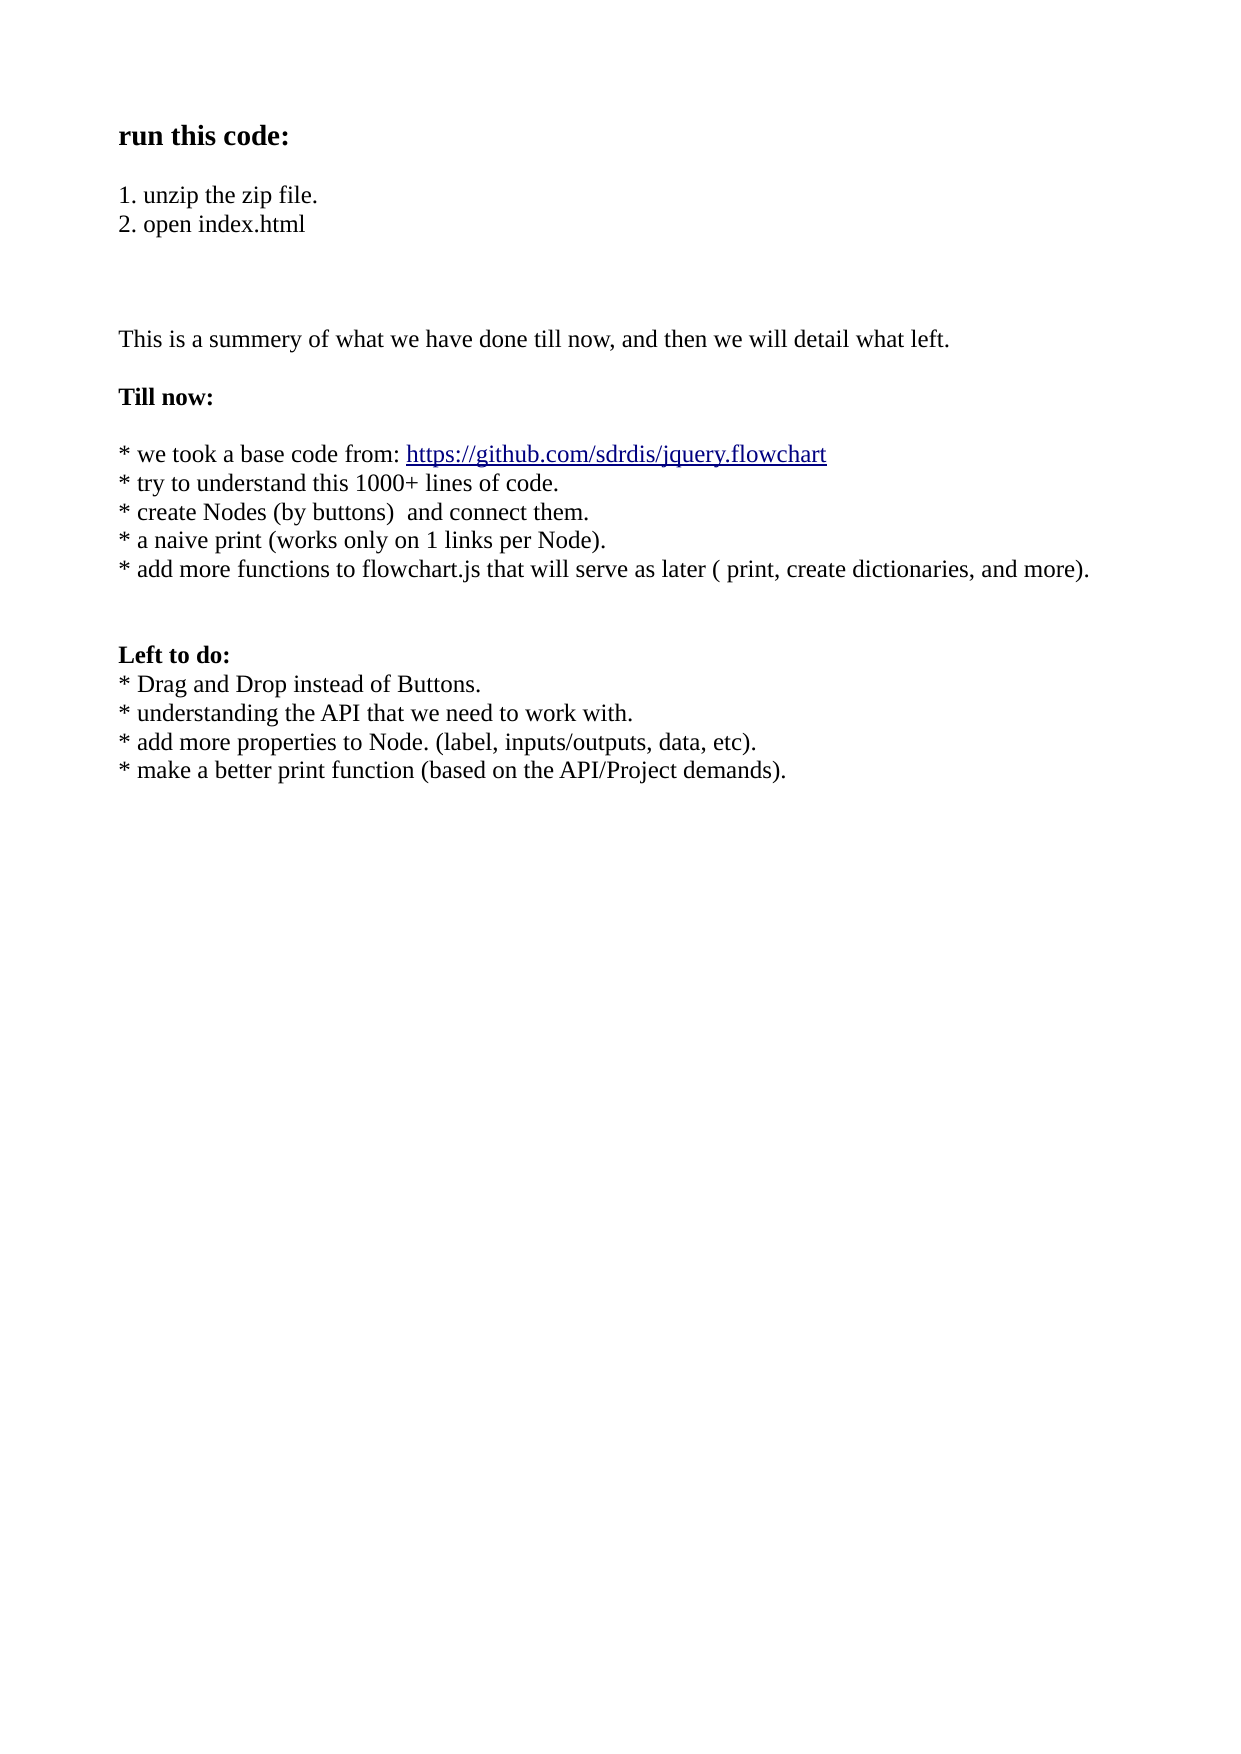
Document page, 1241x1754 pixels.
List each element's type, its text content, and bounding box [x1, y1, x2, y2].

text * add more properties to Node. (label, inputs/outputs, data, etc). [118, 727, 1122, 755]
text * make a better print function (based on the API/Project demands). [118, 755, 1122, 784]
text Till now: [118, 382, 1122, 410]
text * try to understand this 1000+ lines of code. [118, 468, 1122, 497]
text Left to do: [118, 640, 1122, 669]
text run this code: [118, 118, 1122, 152]
text This is a summery of what we have done till now, and then we will detail what left. [118, 324, 1122, 353]
text * understanding the API that we need to work with. [118, 698, 1122, 727]
text 1. unzip the zip file. [118, 180, 1122, 209]
text * Drag and Drop instead of Buttons. [118, 669, 1122, 698]
text * we took a base code from: https://github.com/sdrdis/jquery.flowchart [118, 439, 1122, 468]
text * add more functions to flowchart.js that will serve as later ( print, create dictionaries, and more). [118, 554, 1122, 583]
text * create Nodes (by buttons) and connect them. [118, 497, 1122, 525]
text * a naive print (works only on 1 links per Node). [118, 525, 1122, 554]
text 2. open index.html [118, 209, 1122, 238]
